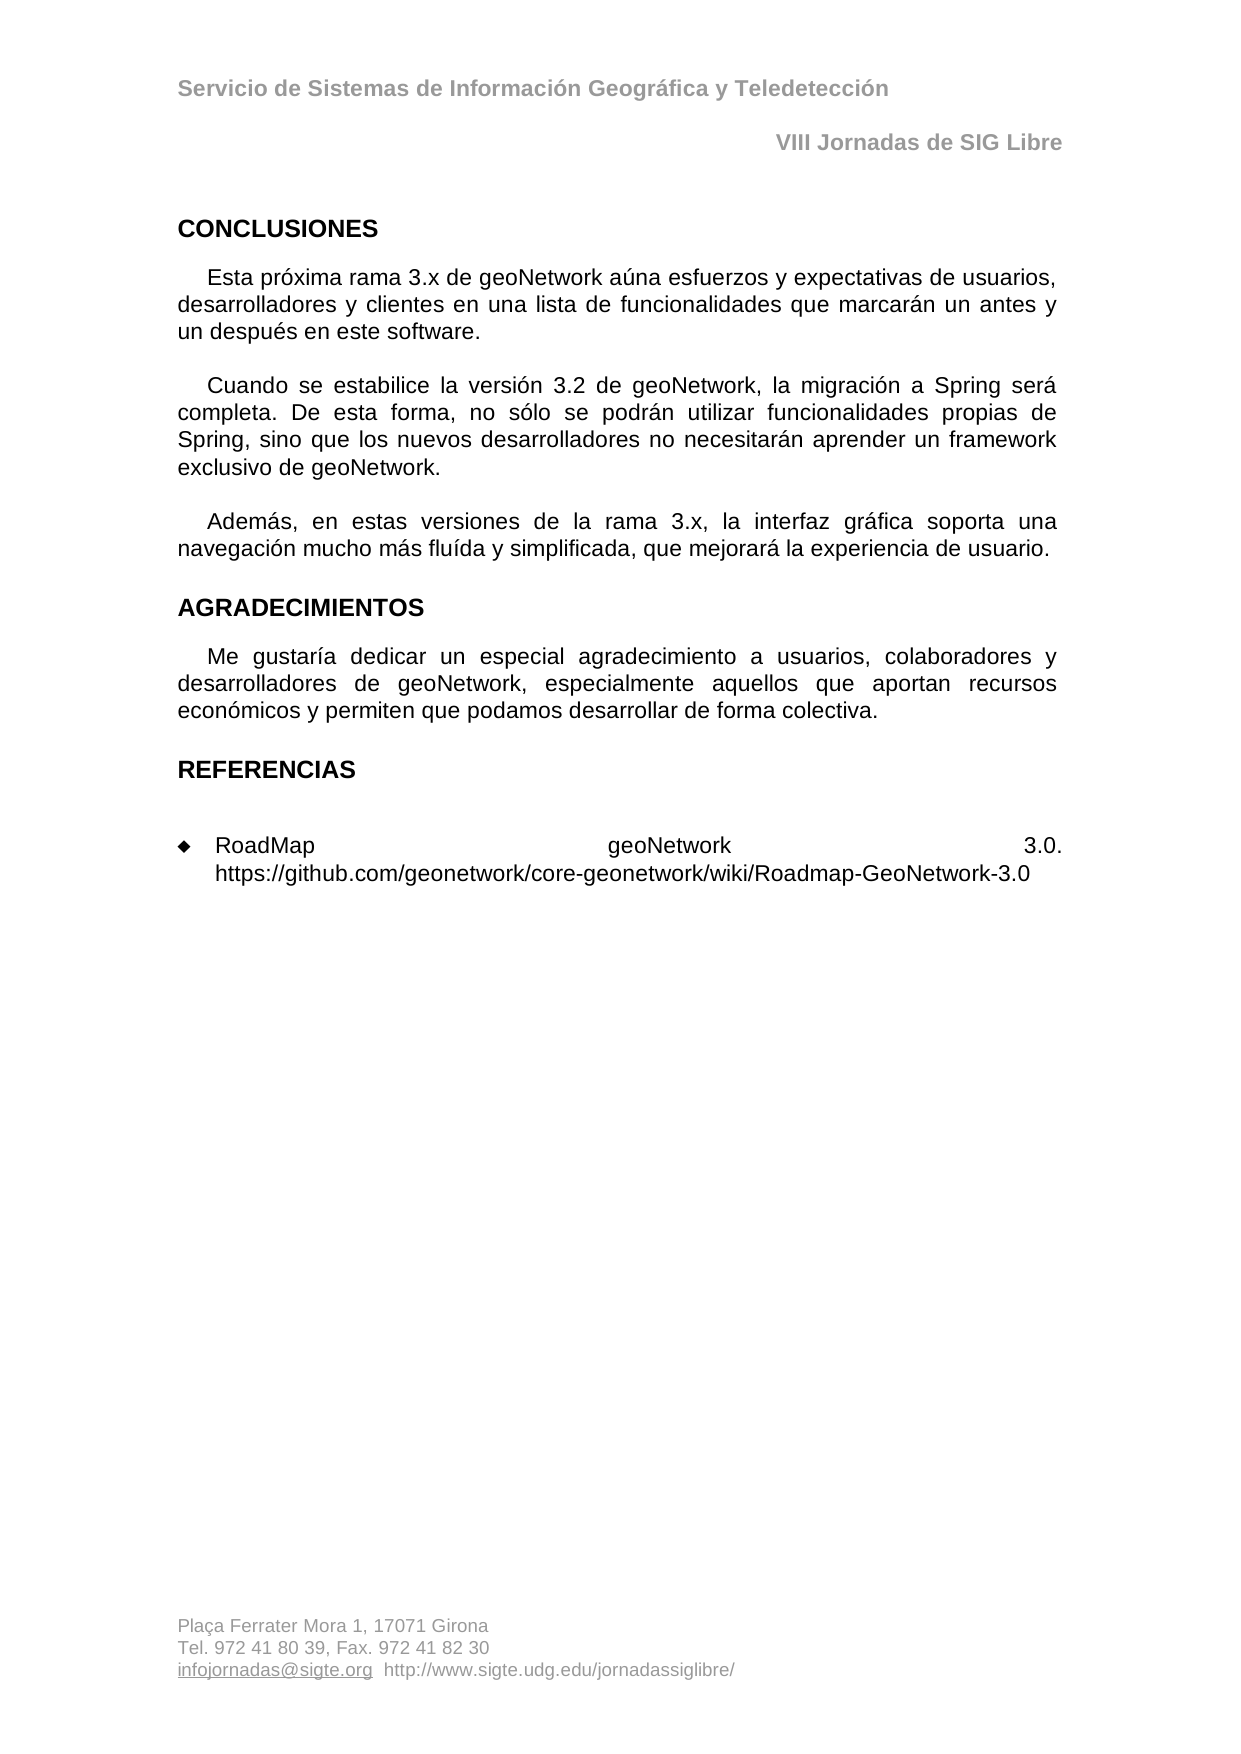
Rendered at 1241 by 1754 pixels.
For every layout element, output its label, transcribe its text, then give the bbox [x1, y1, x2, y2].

subtitle Agradecimientos [177, 592, 1063, 622]
list RoadMap geoNetwork 3.0. https://github.com/geonetwork/core-geonetwork/wiki/Roadmap-GeoNetwork-3.0 [177, 832, 1063, 886]
subtitle Conclusiones [177, 213, 1063, 242]
text Además, en estas versiones de la rama 3.x, la interfaz gráfica soporta una navegación mucho más fluída y simplificada, que mejorará la experiencia de usuario. [177, 507, 1058, 561]
subtitle Referencias [177, 755, 1063, 784]
text Cuando se estabilice la versión 3.2 de geoNetwork, la migración a Spring será completa. De esta forma, no sólo se podrán utilizar funcionalidades propias de Spring, sino que los nuevos desarrolladores no necesitarán aprender un framework exclusivo de geoNetwork. [177, 372, 1058, 480]
text Me gustaría dedicar un especial agradecimiento a usuarios, colaboradores y desarrolladores de geoNetwork, especialmente aquellos que aportan recursos económicos y permiten que podamos desarrollar de forma colectiva. [177, 642, 1058, 724]
text Esta próxima rama 3.x de geoNetwork aúna esfuerzos y expectativas de usuarios, desarrolladores y clientes en una lista de funcionalidades que marcarán un antes y un después en este software. [177, 263, 1058, 344]
